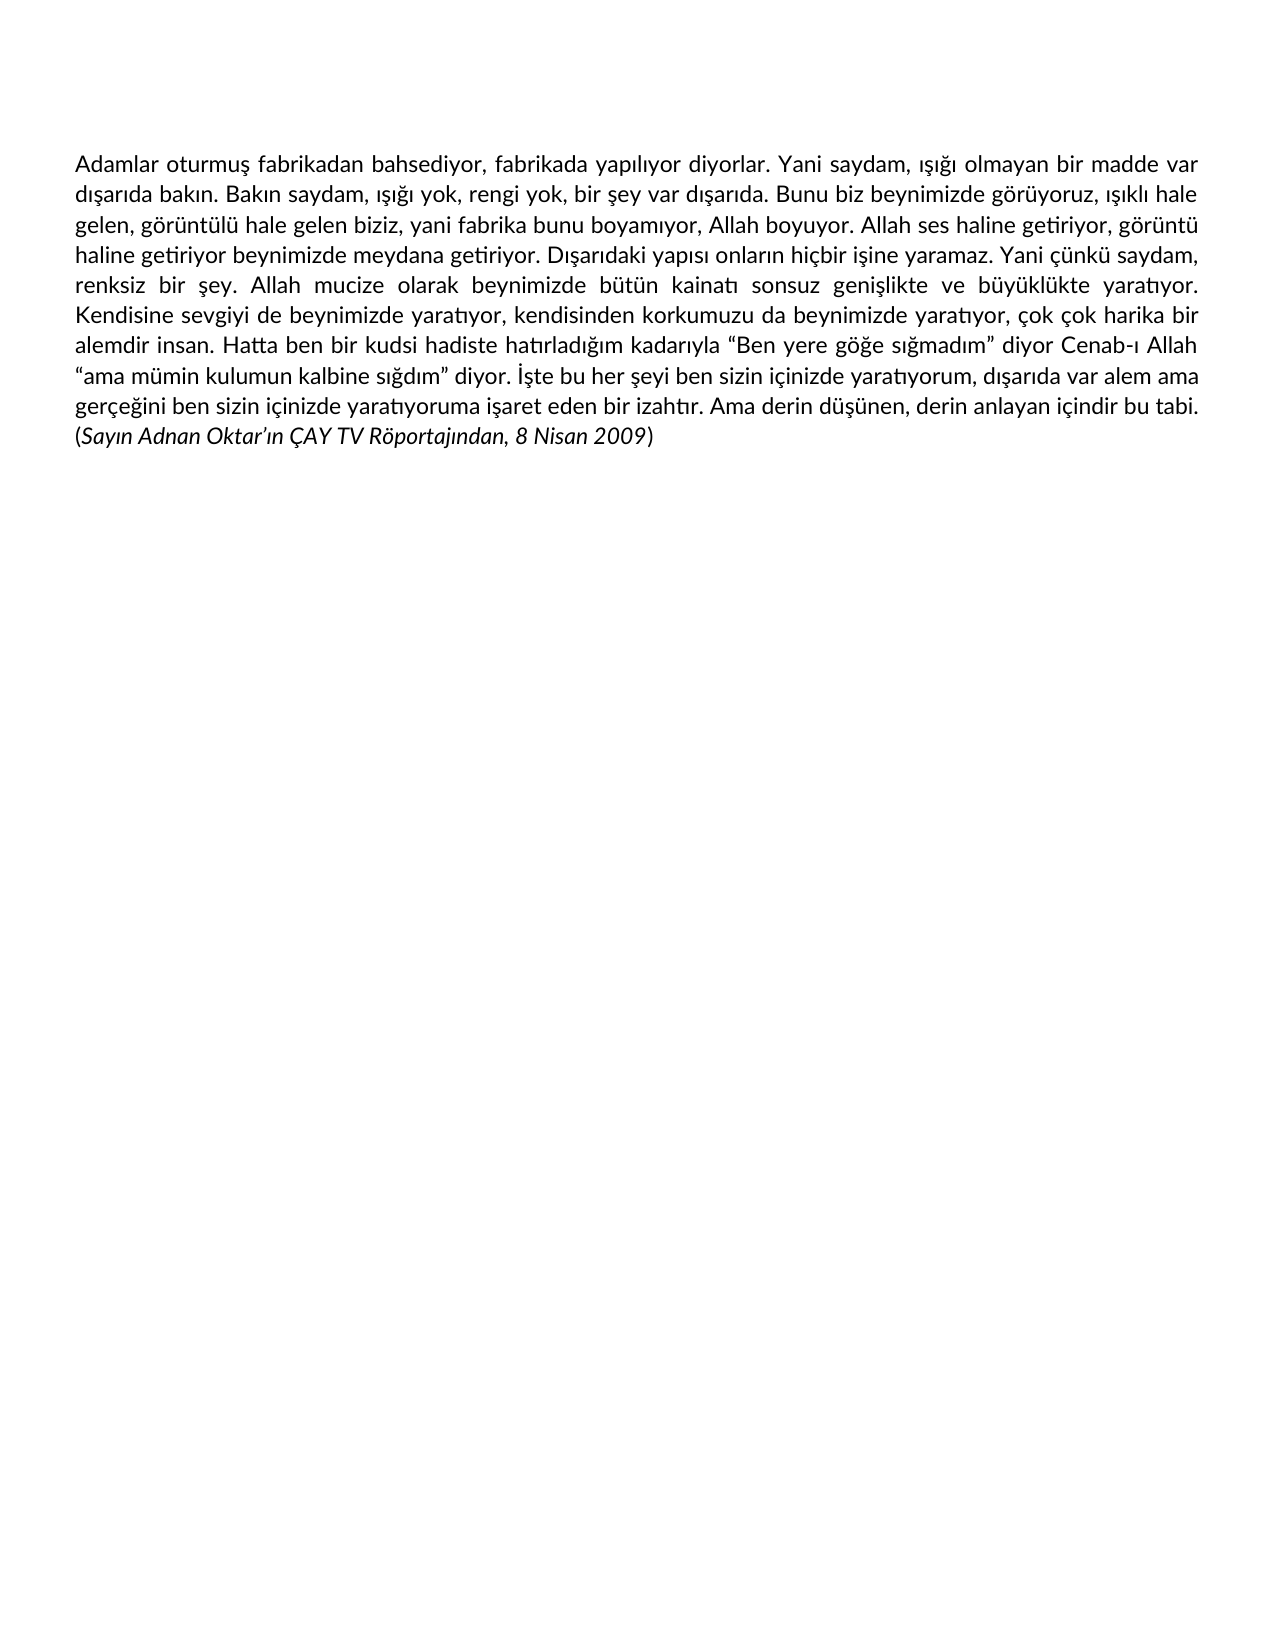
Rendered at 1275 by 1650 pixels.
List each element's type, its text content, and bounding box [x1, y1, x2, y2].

text Adamlar oturmuş fabrikadan bahsediyor, fabrikada yapılıyor diyorlar. Yani saydam, ışığı olmayan bir madde var dışarıda bakın. Bakın saydam, ışığı yok, rengi yok, bir şey var dışarıda. Bunu biz beynimizde görüyoruz, ışıklı hale gelen, görüntülü hale gelen biziz, yani fabrika bunu boyamıyor, Allah boyuyor. Allah ses haline getiriyor, görüntü haline getiriyor beynimizde meydana getiriyor. Dışarıdaki yapısı onların hiçbir işine yaramaz. Yani çünkü saydam, renksiz bir şey. Allah mucize olarak beynimizde bütün kainatı sonsuz genişlikte ve büyüklükte yaratıyor. Kendisine sevgiyi de beynimizde yaratıyor, kendisinden korkumuzu da beynimizde yaratıyor, çok çok harika bir alemdir insan. Hatta ben bir kudsi hadiste hatırladığım kadarıyla “Ben yere göğe sığmadım” diyor Cenab-ı Allah “ama mümin kulumun kalbine sığdım” diyor. İşte bu her şeyi ben sizin içinizde yaratıyorum, dışarıda var alem ama gerçeğini ben sizin içinizde yaratıyoruma işaret eden bir izahtır. Ama derin düşünen, derin anlayan içindir bu tabi. (Sayın Adnan Oktar’ın ÇAY TV Röportajından, 8 Nisan 2009) [75, 150, 1200, 449]
